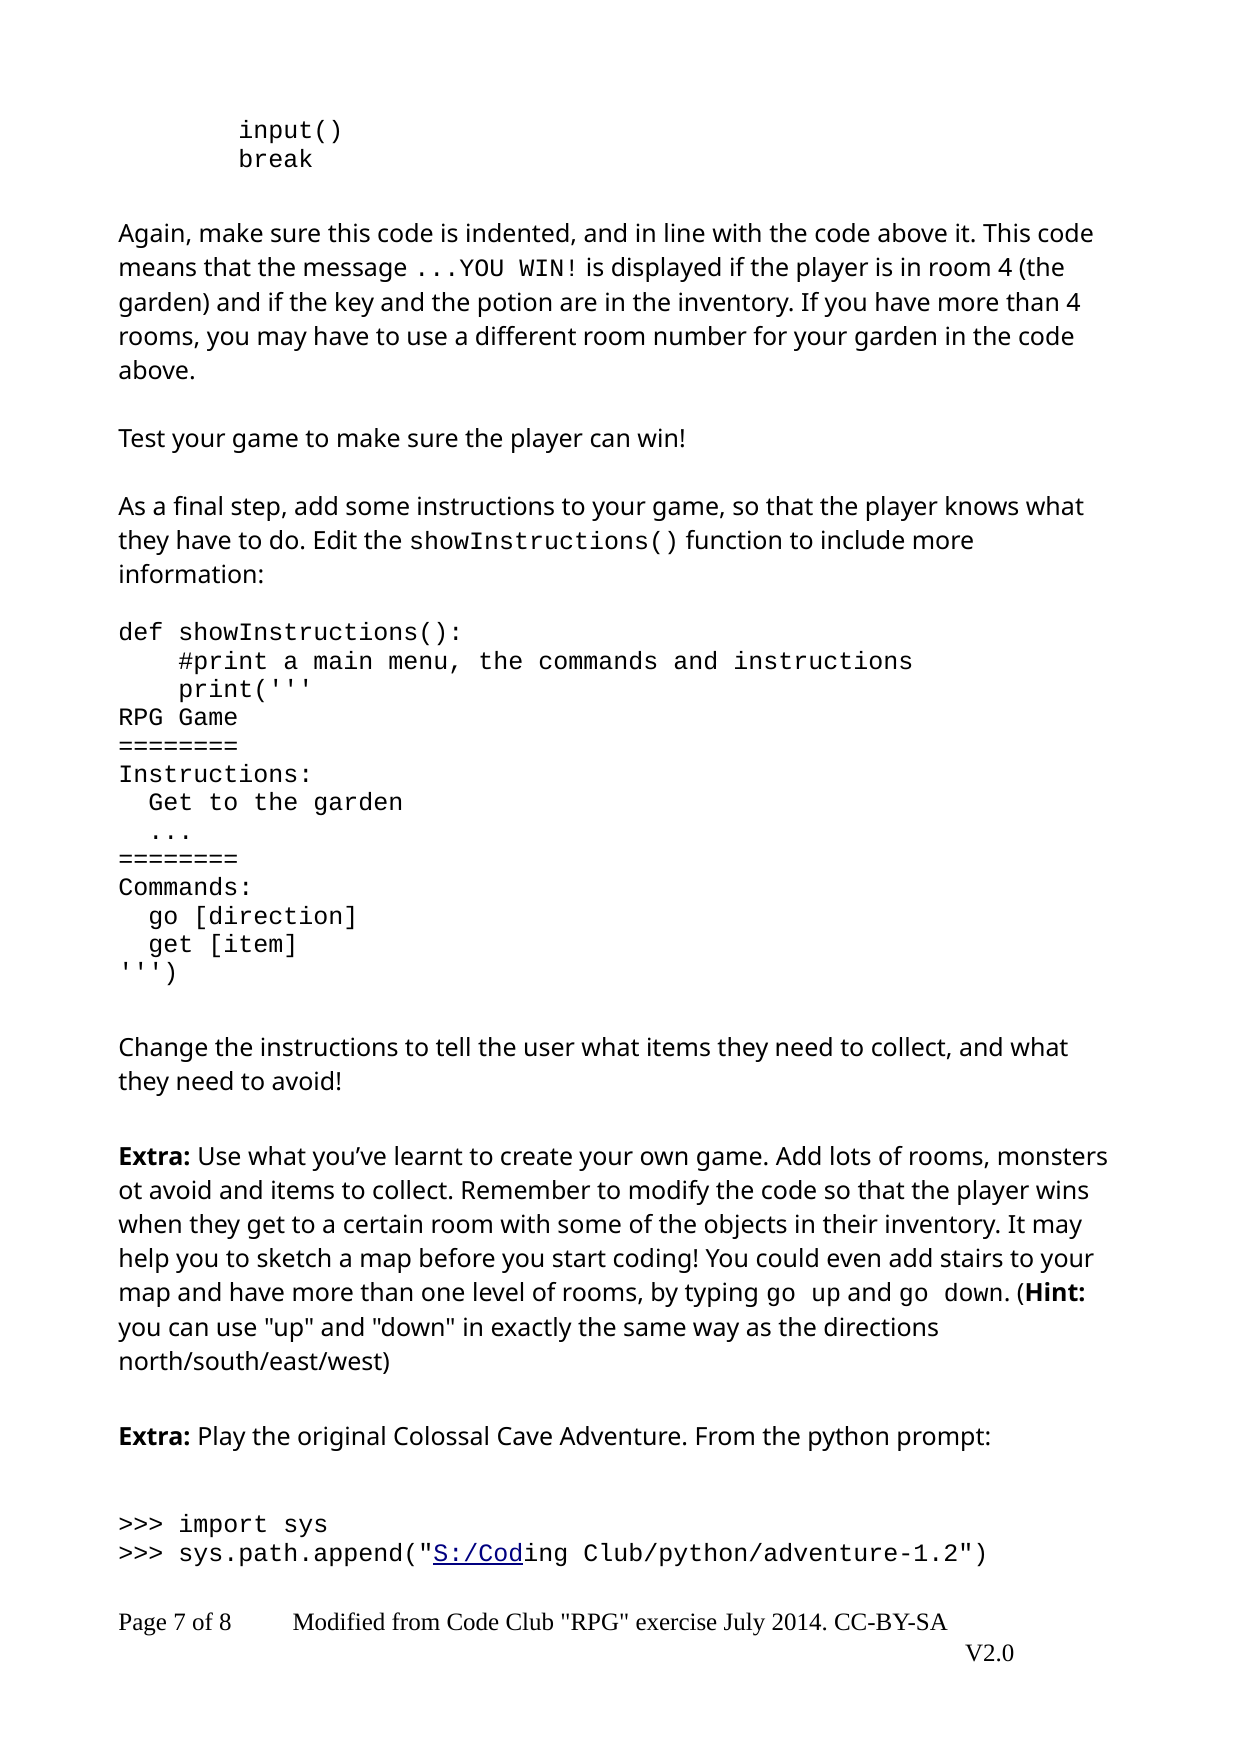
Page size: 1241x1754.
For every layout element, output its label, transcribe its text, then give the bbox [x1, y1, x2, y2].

text ''') [118, 960, 1122, 988]
text Change the instructions to tell the user what items they need to collect, and what they need to avoid! [118, 1029, 1122, 1098]
text break [118, 146, 1122, 175]
text input() [118, 118, 1122, 146]
text As a final step, add some instructions to your game, so that the player knows what they have to do. Edit the showInstructions() function to include more information: [118, 489, 1122, 591]
text def showInstructions(): [118, 620, 1122, 648]
text ... [118, 818, 1122, 847]
text get [item] [118, 932, 1122, 960]
text Again, make sure this code is indented, and in line with the code above it. This code means that the message ...YOU WIN! is displayed if the player is in room 4 (the garden) and if the key and the potion are in the inventory. If you have more than 4 rooms, you may have to use a different room number for your garden in the code above. [118, 216, 1122, 387]
text RPG Game [118, 705, 1122, 733]
text #print a main menu, the commands and instructions [118, 648, 1122, 677]
text Instructions: [118, 762, 1122, 790]
text Commands: [118, 875, 1122, 903]
text Test your game to make sure the player can win! [118, 421, 1122, 455]
text print(''' [118, 677, 1122, 705]
text >>> import sys [118, 1512, 1122, 1540]
text >>> sys.path.append("S:/Coding Club/python/adventure-1.2") [118, 1540, 1122, 1568]
text Extra: Play the original Colossal Cave Adventure. From the python prompt: [118, 1419, 1122, 1453]
text go [direction] [118, 903, 1122, 932]
text Get to the garden [118, 790, 1122, 818]
text ======== [118, 847, 1122, 875]
text ======== [118, 733, 1122, 762]
text Extra: Use what you’ve learnt to create your own game. Add lots of rooms, monsters ot avoid and items to collect. Remember to modify the code so that the player wins when they get to a certain room with some of the objects in their inventory. It may help you to sketch a map before you start coding! You could even add stairs to your map and have more than one level of rooms, by typing go up and go down. (Hint: you can use "up" and "down" in exactly the same way as the directions north/south/east/west) [118, 1139, 1122, 1377]
